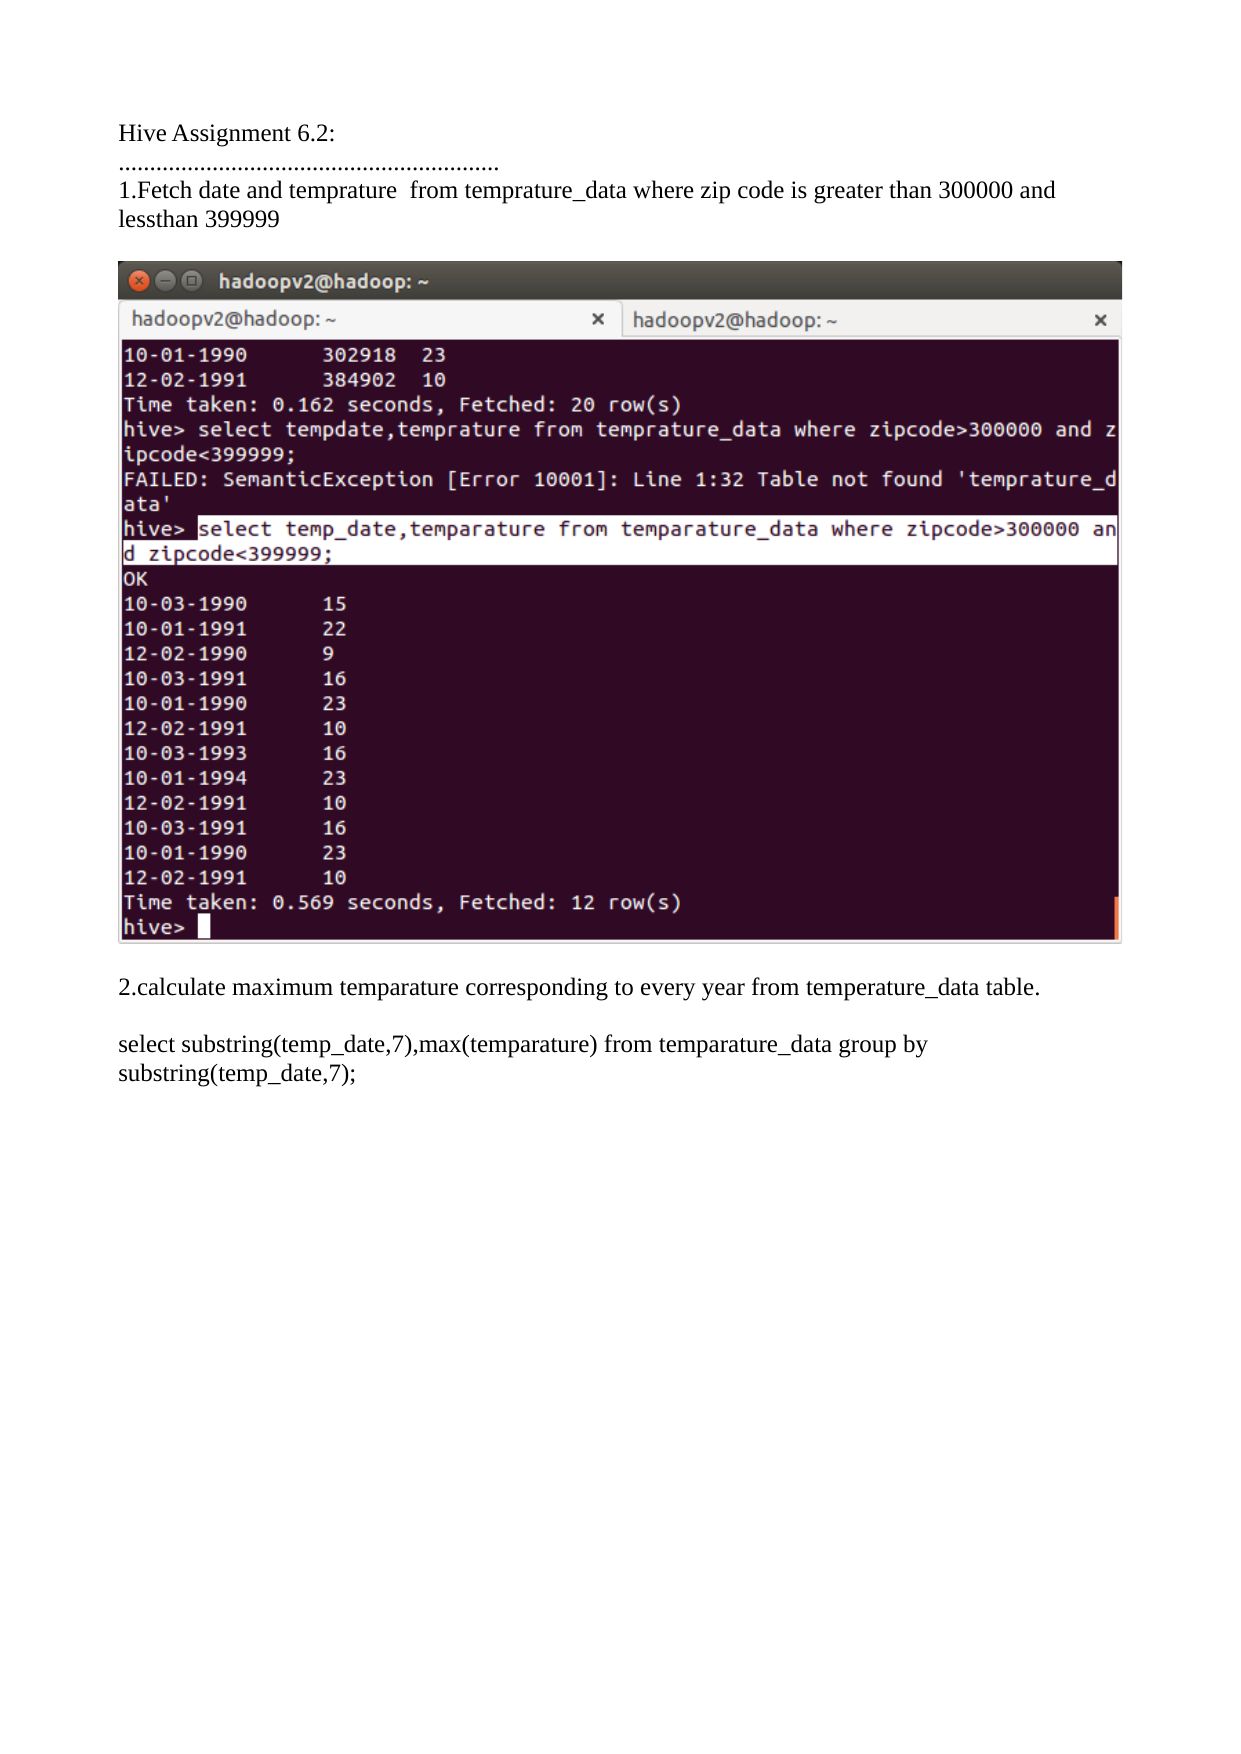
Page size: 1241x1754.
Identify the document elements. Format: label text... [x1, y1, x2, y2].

text Hive Assignment 6.2: [118, 118, 1122, 147]
text 1.Fetch date and temprature from temprature_data where zip code is greater than 300000 and lessthan 399999 [118, 176, 1122, 233]
text select substring(temp_date,7),max(temparature) from temparature_data group by substring(temp_date,7); [118, 1029, 1122, 1087]
text ............................................................. [118, 147, 1122, 176]
picture [118, 261, 1123, 944]
text 2.calculate maximum temparature corresponding to every year from temperature_data table. [118, 972, 1122, 1001]
